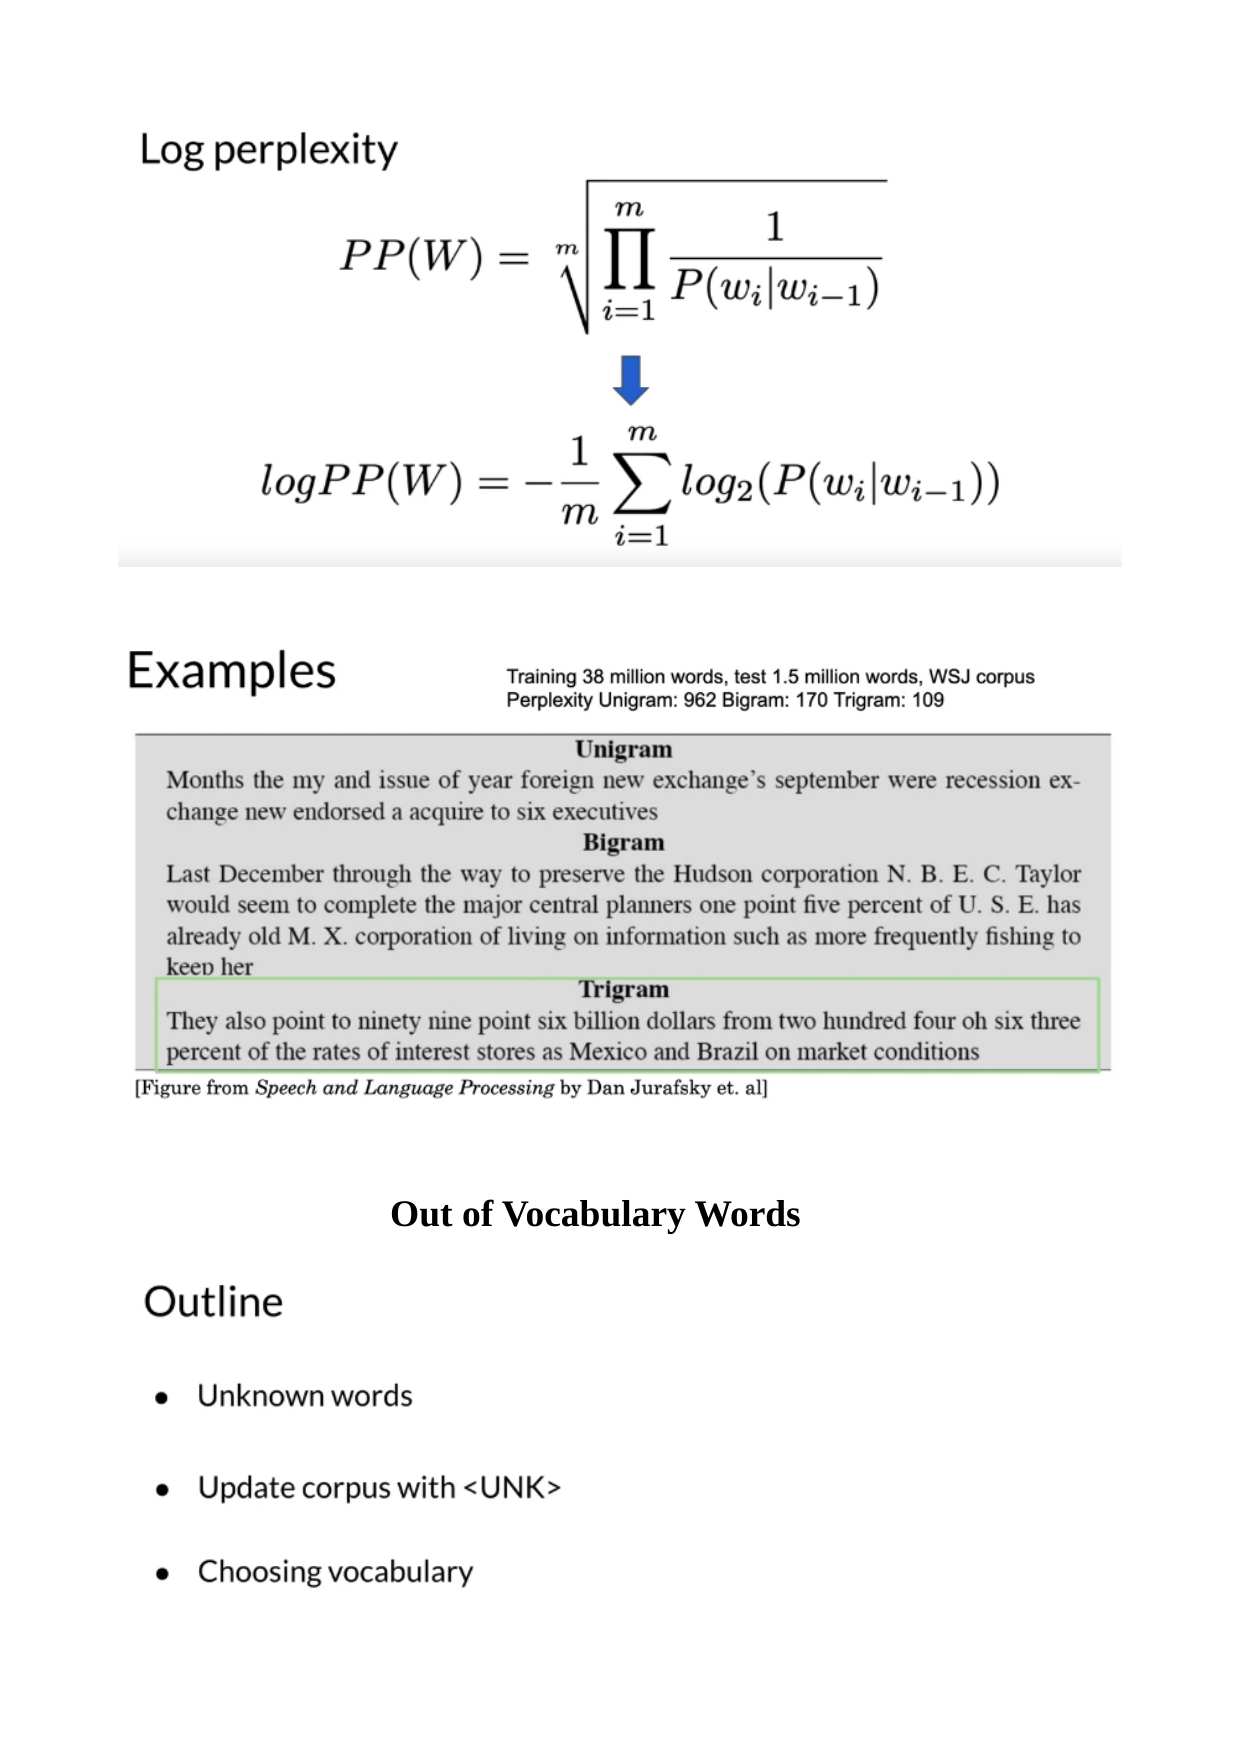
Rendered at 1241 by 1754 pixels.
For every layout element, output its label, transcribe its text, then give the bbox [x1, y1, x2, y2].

picture [118, 1276, 1123, 1609]
picture [118, 118, 1123, 567]
subtitle Out of Vocabulary Words [118, 1192, 1122, 1235]
picture [118, 624, 1123, 1110]
